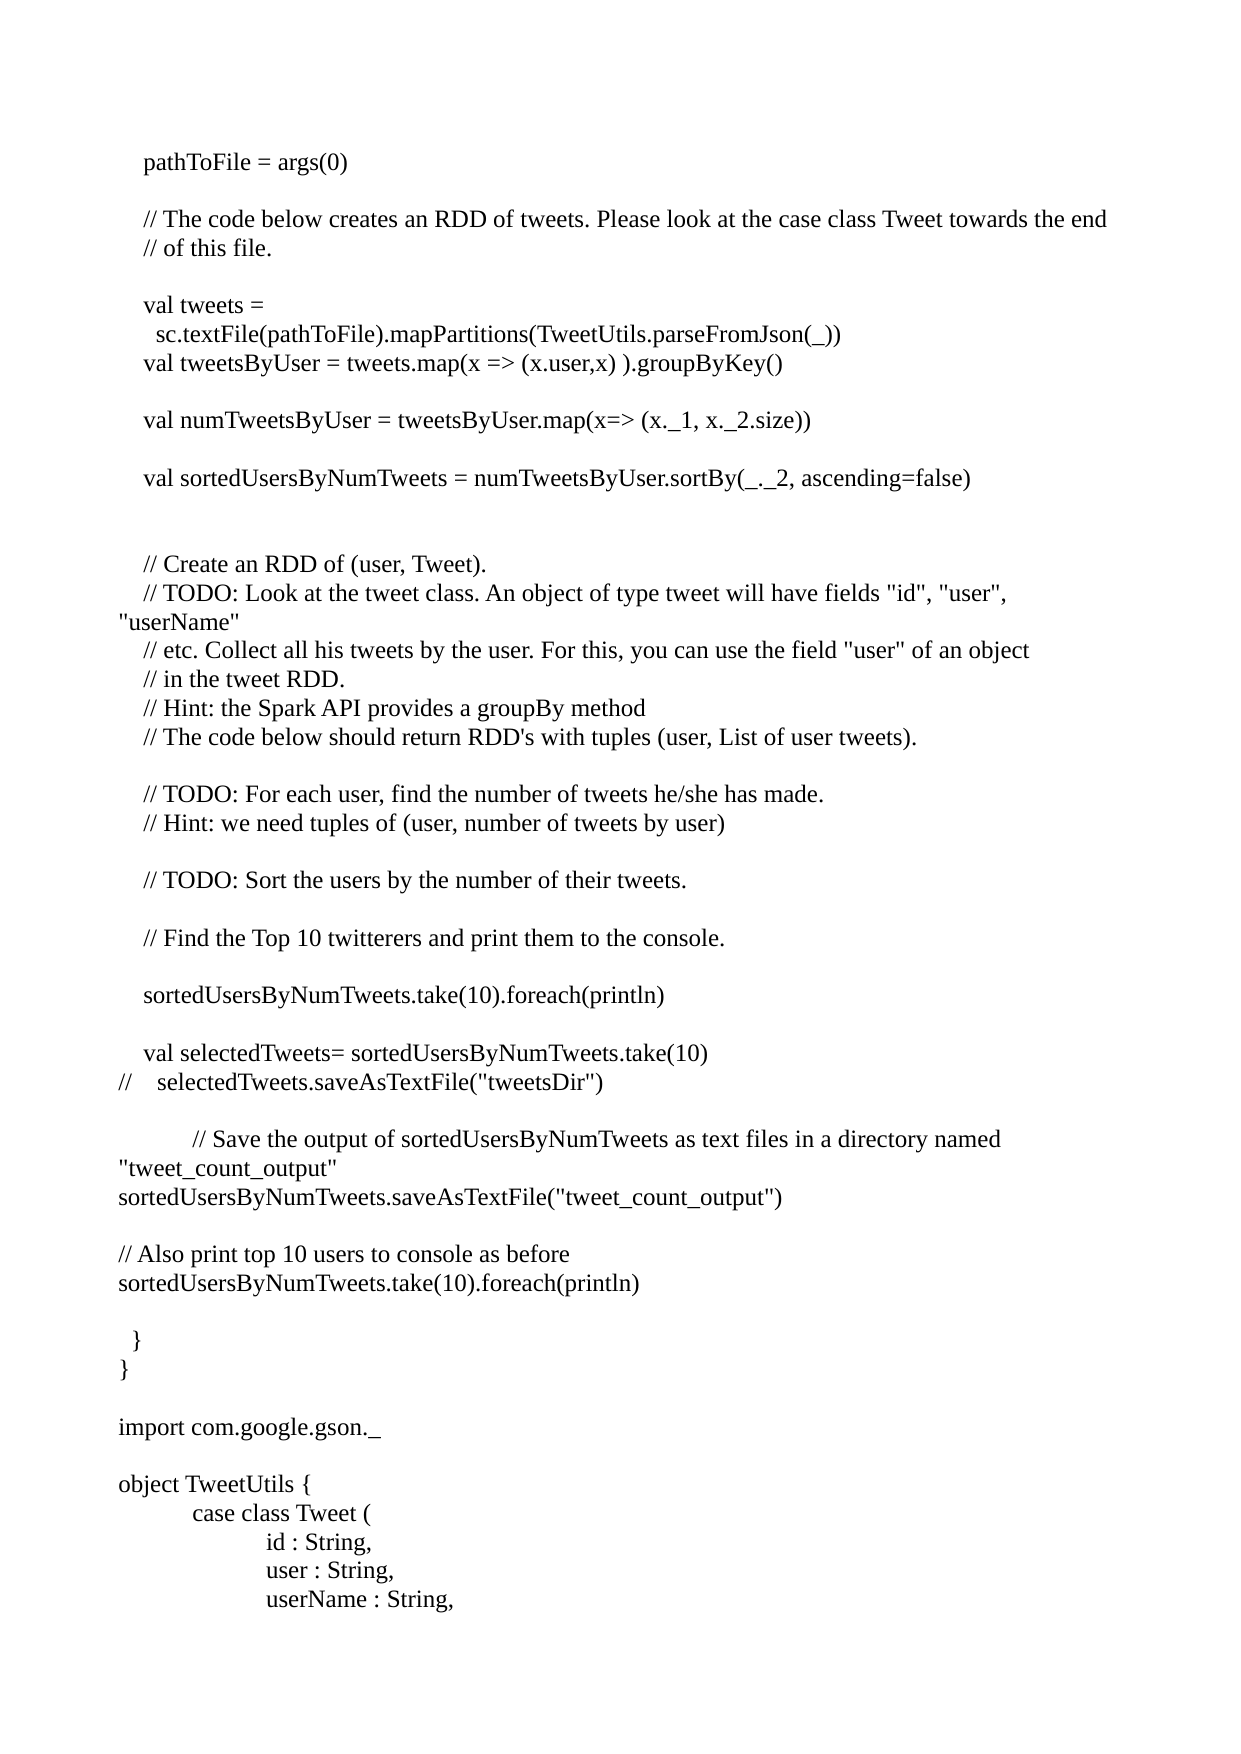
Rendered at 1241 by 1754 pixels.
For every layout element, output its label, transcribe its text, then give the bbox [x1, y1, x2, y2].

text object TweetUtils { [118, 1469, 1122, 1498]
text // Hint: we need tuples of (user, number of tweets by user) [118, 808, 1122, 837]
text // TODO: For each user, find the number of tweets he/she has made. [118, 779, 1122, 808]
text sortedUsersByNumTweets.take(10).foreach(println) [118, 1268, 1122, 1297]
text // etc. Collect all his tweets by the user. For this, you can use the field "user" of an object [118, 636, 1122, 664]
text case class Tweet ( [118, 1498, 1122, 1527]
text sortedUsersByNumTweets.saveAsTextFile("tweet_count_output") [118, 1182, 1122, 1211]
text // The code below creates an RDD of tweets. Please look at the case class Tweet towards the end [118, 204, 1122, 233]
text import com.google.gson._ [118, 1412, 1122, 1441]
text } [118, 1354, 1122, 1383]
text // TODO: Sort the users by the number of their tweets. [118, 866, 1122, 894]
text // Find the Top 10 twitterers and print them to the console. [118, 923, 1122, 952]
text // Create an RDD of (user, Tweet). [118, 549, 1122, 578]
text pathToFile = args(0) [118, 147, 1122, 176]
text val tweets = [118, 291, 1122, 319]
text // of this file. [118, 233, 1122, 262]
text // The code below should return RDD's with tuples (user, List of user tweets). [118, 722, 1122, 751]
text } [118, 1326, 1122, 1354]
text val selectedTweets= sortedUsersByNumTweets.take(10) [118, 1038, 1122, 1067]
text sc.textFile(pathToFile).mapPartitions(TweetUtils.parseFromJson(_)) [118, 319, 1122, 348]
text userName : String, [118, 1584, 1122, 1613]
text val tweetsByUser = tweets.map(x => (x.user,x) ).groupByKey() [118, 348, 1122, 377]
text sortedUsersByNumTweets.take(10).foreach(println) [118, 981, 1122, 1009]
text // Hint: the Spark API provides a groupBy method [118, 693, 1122, 722]
text // Save the output of sortedUsersByNumTweets as text files in a directory named "tweet_count_output" [118, 1124, 1122, 1182]
text // TODO: Look at the tweet class. An object of type tweet will have fields "id", "user", "userName" [118, 578, 1122, 636]
text // Also print top 10 users to console as before [118, 1239, 1122, 1268]
text id : String, [118, 1527, 1122, 1556]
text val numTweetsByUser = tweetsByUser.map(x=> (x._1, x._2.size)) [118, 406, 1122, 434]
text val sortedUsersByNumTweets = numTweetsByUser.sortBy(_._2, ascending=false) [118, 463, 1122, 492]
text // in the tweet RDD. [118, 664, 1122, 693]
text // selectedTweets.saveAsTextFile("tweetsDir") [118, 1067, 1122, 1096]
text user : String, [118, 1556, 1122, 1584]
